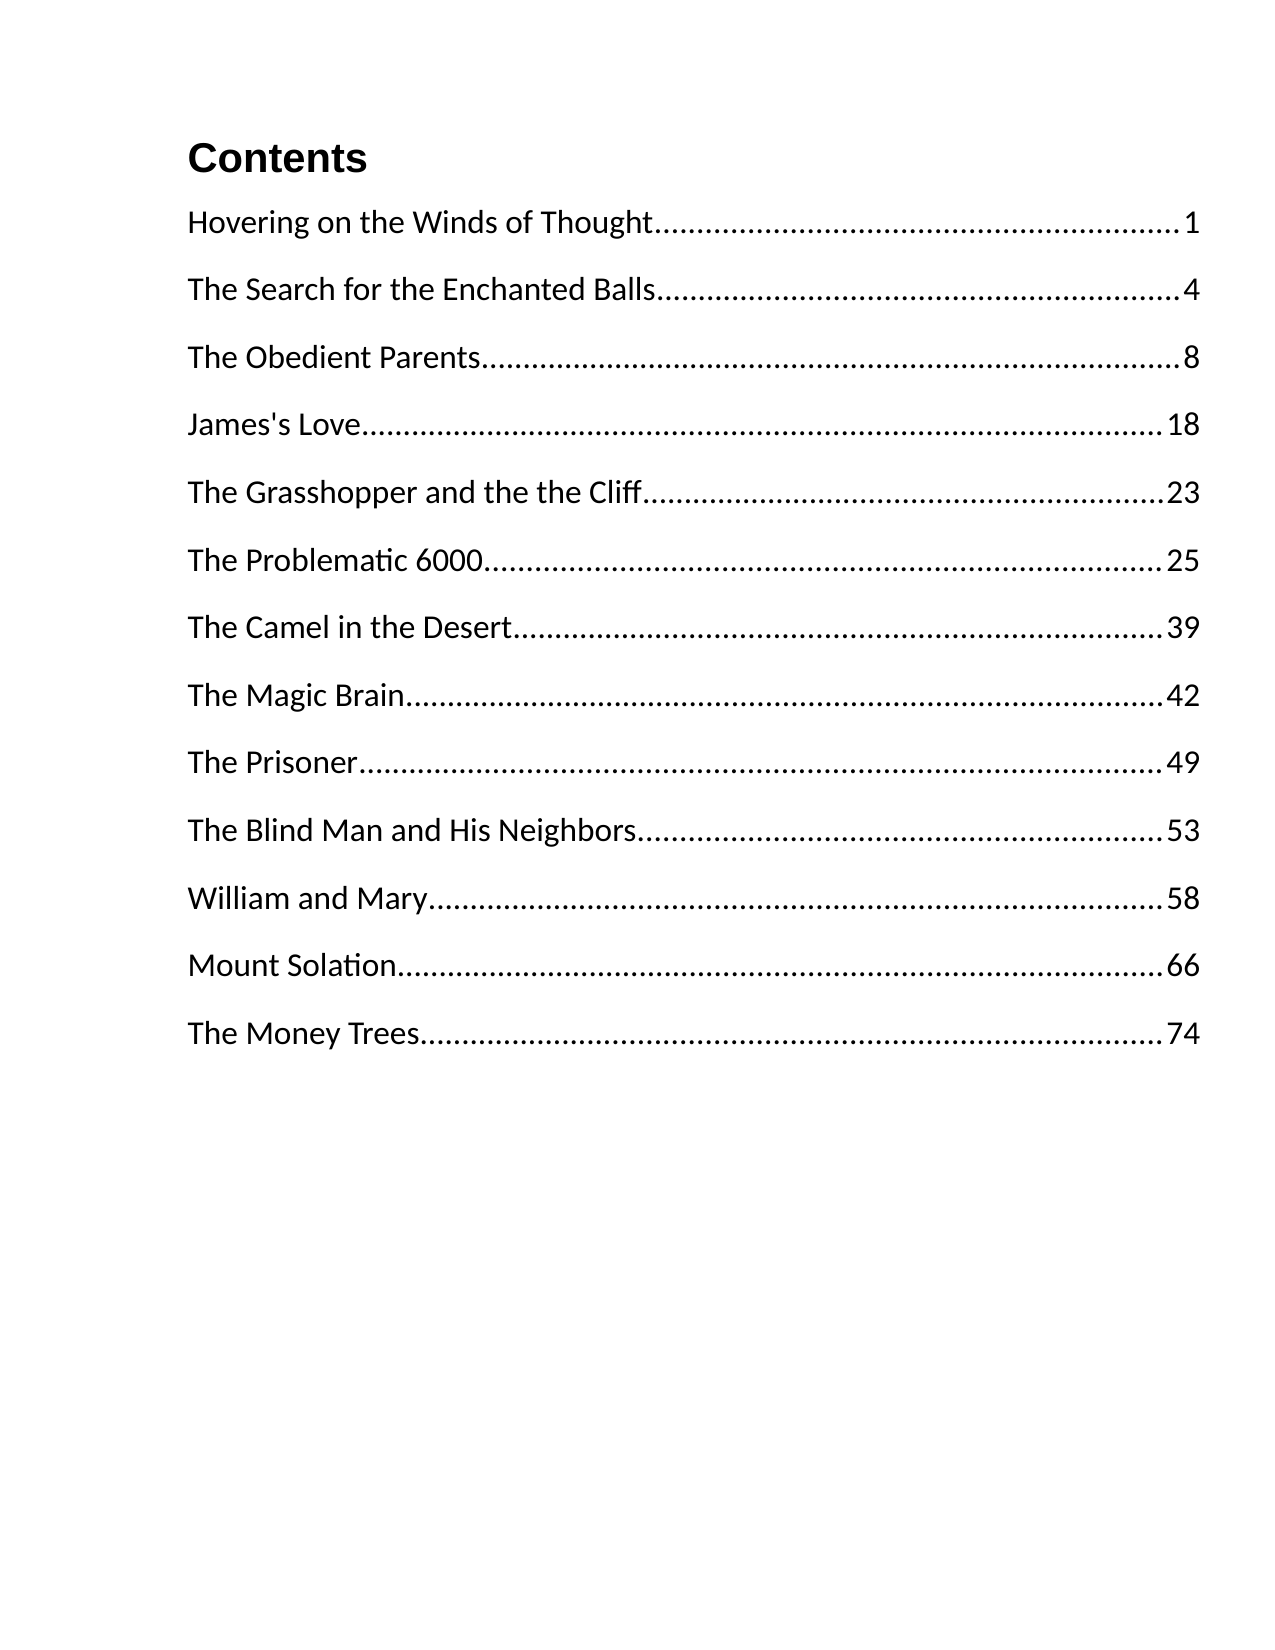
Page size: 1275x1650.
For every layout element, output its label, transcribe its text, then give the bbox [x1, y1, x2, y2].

text The Magic Brain 42 [187, 674, 1200, 714]
text The Obedient Parents 8 [187, 336, 1200, 377]
text William and Mary 58 [187, 877, 1200, 917]
text The Search for the Enchanted Balls 4 [187, 268, 1200, 309]
text The Blind Man and His Neighbors 53 [187, 809, 1200, 850]
text Mount Solation 66 [187, 944, 1200, 985]
text The Prisoner 49 [187, 741, 1200, 782]
text The Problematic 6000 25 [187, 539, 1200, 579]
subtitle Contents [187, 133, 1200, 181]
text James's Love 18 [187, 403, 1200, 444]
text The Money Trees 74 [187, 1012, 1200, 1053]
text The Camel in the Desert 39 [187, 606, 1200, 647]
text The Grasshopper and the the Cliff 23 [187, 471, 1200, 512]
text Hovering on the Winds of Thought 1 [187, 201, 1200, 241]
